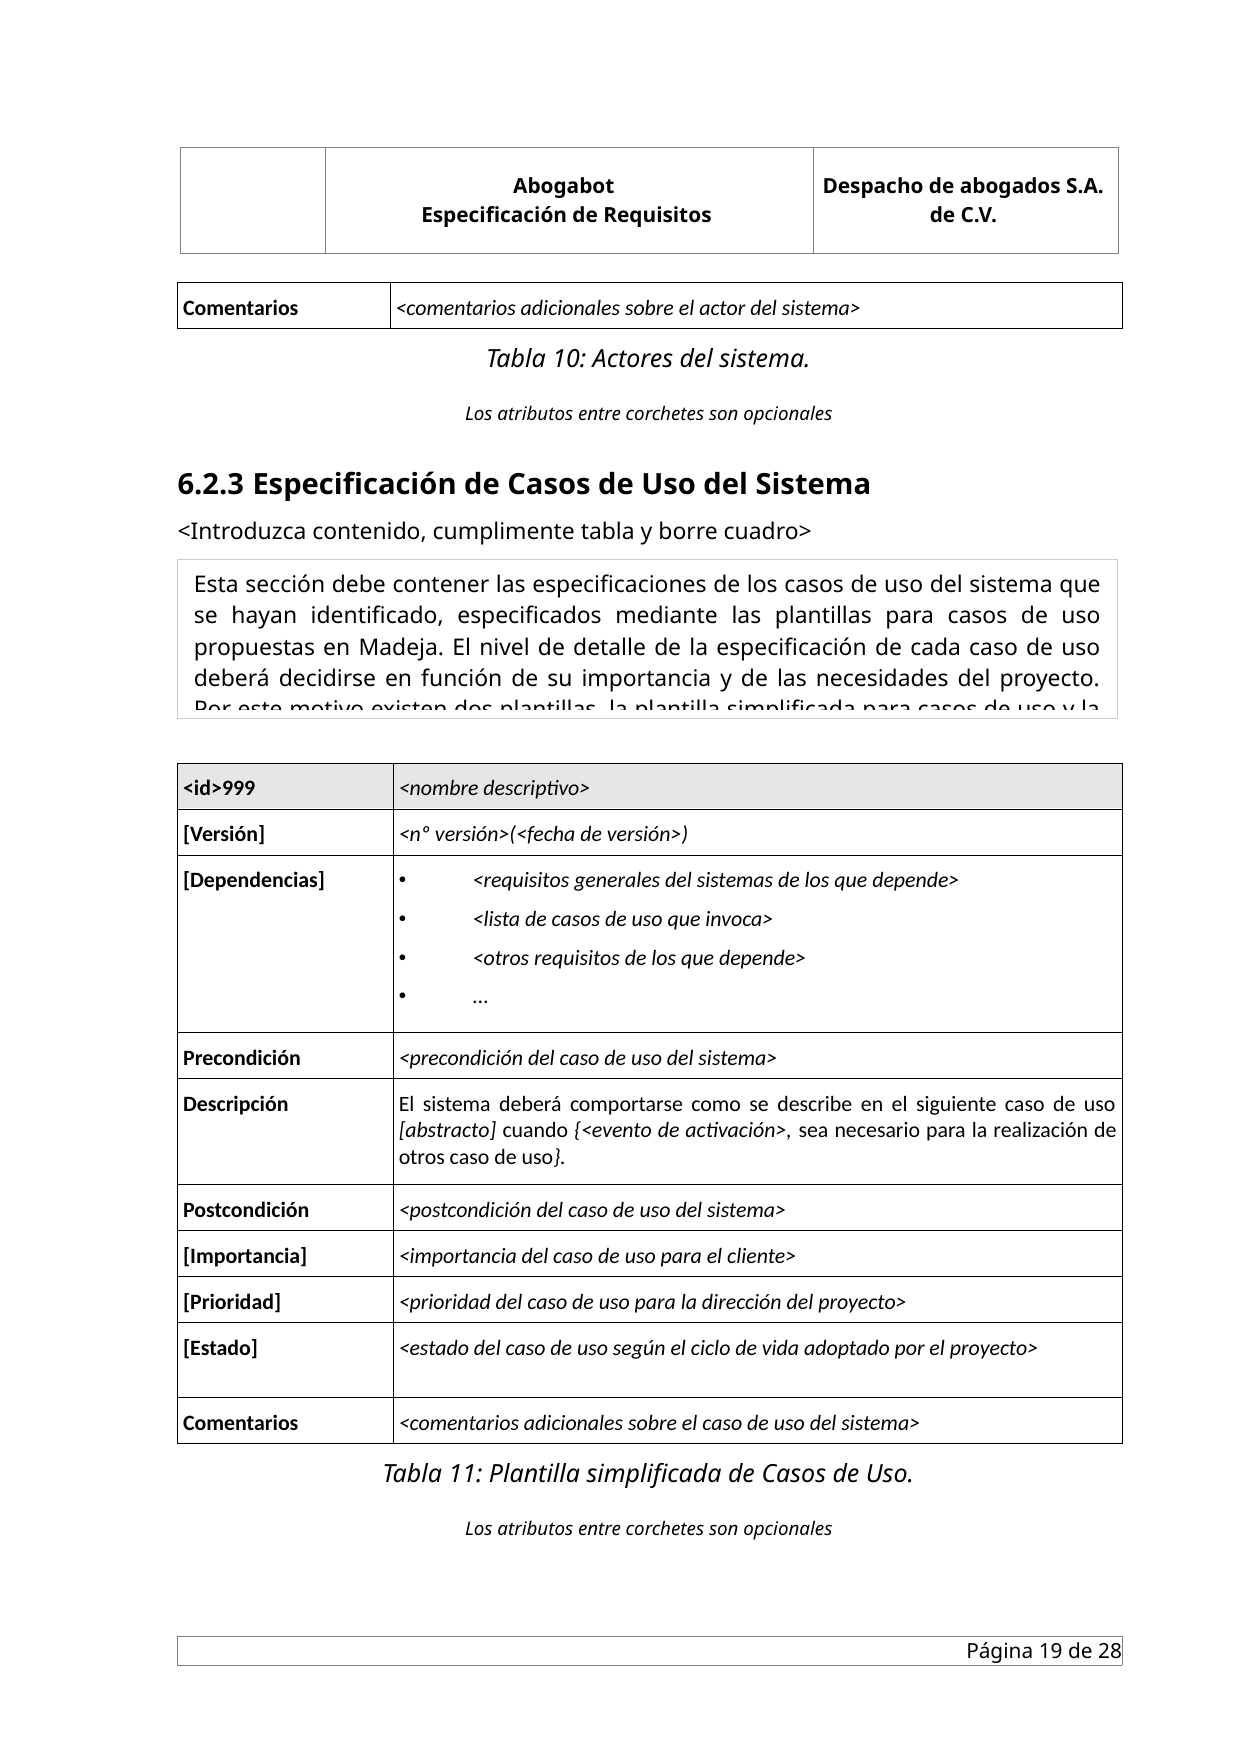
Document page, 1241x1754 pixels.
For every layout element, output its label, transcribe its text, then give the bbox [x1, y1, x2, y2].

table_cell <comentarios adicionales sobre el caso de uso del sistema> [394, 1398, 1122, 1443]
subtitle Especificación de Casos de Uso del Sistema [177, 463, 1122, 503]
text Tabla 10: Actores del sistema. [177, 341, 1122, 375]
table_cell [Versión] [178, 810, 393, 854]
table_cell Postcondición [178, 1185, 393, 1230]
table_cell <precondición del caso de uso del sistema> [394, 1033, 1122, 1078]
table_cell Precondición [178, 1033, 393, 1078]
table_cell <postcondición del caso de uso del sistema> [394, 1185, 1122, 1230]
table_cell [Dependencias] [178, 856, 393, 1032]
table_cell <prioridad del caso de uso para la dirección del proyecto> [394, 1277, 1122, 1322]
text <Introduzca contenido, cumplimente tabla y borre cuadro> [177, 515, 1122, 547]
table_cell <estado del caso de uso según el ciclo de vida adoptado por el proyecto> [394, 1323, 1122, 1397]
text Esta sección debe contener las especificaciones de los casos de uso del sistema que se hayan identificado, especificados mediante las plantillas para casos de uso propuestas en Madeja. El nivel de detalle de la especificación de cada caso de uso deberá decidirse en función de su importancia y de las necesidades del proyecto. Por este motivo existen dos plantillas, la plantilla simplificada para casos de uso y la plantilla detallada, que se muestran a continuación. [194, 568, 1101, 709]
table_cell [Prioridad] [178, 1277, 393, 1322]
table_cell Comentarios [178, 283, 390, 328]
table_cell <comentarios adicionales sobre el actor del sistema> [391, 283, 1122, 328]
text Los atributos entre corchetes son opcionales [177, 1515, 1122, 1540]
text Tabla 11: Plantilla simplificada de Casos de Uso. [177, 1456, 1122, 1490]
text Los atributos entre corchetes son opcionales [177, 400, 1122, 426]
table_cell <nº versión>(<fecha de versión>) [394, 810, 1122, 854]
table_cell <requisitos generales del sistemas de los que depende> <lista de casos de uso que invoca> <otros requisitos de los que depende> ... [394, 856, 1122, 1032]
table_header <id>999 [178, 764, 393, 808]
table_cell [Importancia] [178, 1231, 393, 1276]
table_cell [Estado] [178, 1323, 393, 1397]
table_cell <importancia del caso de uso para el cliente> [394, 1231, 1122, 1276]
table_cell Comentarios [178, 1398, 393, 1443]
table_cell Descripción [178, 1079, 393, 1184]
table_cell El sistema deberá comportarse como se describe en el siguiente caso de uso [abstracto] cuando {<evento de activación>, sea necesario para la realización de otros caso de uso}. [394, 1079, 1122, 1184]
table_header <nombre descriptivo> [394, 764, 1122, 808]
